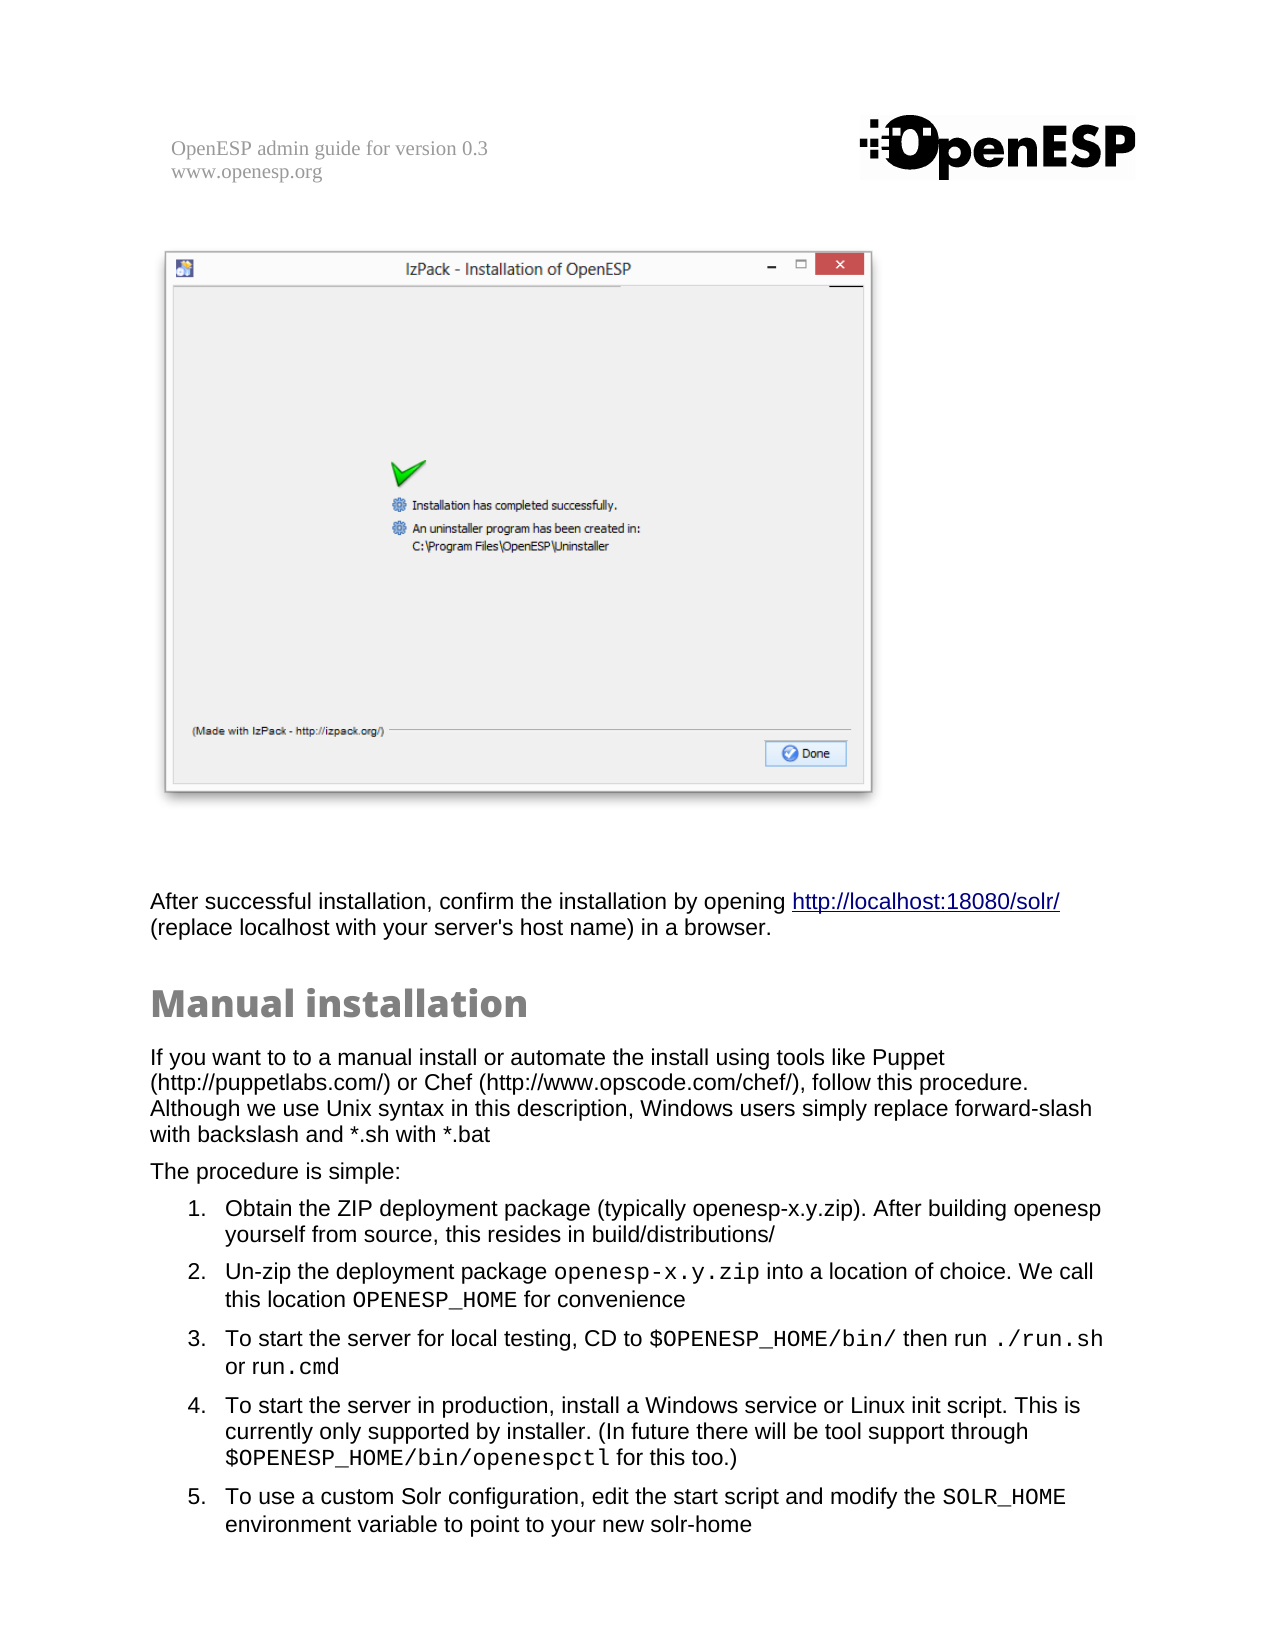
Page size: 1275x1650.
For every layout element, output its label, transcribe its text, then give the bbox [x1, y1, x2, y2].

list To start the server for local testing, CD to $OPENESP_HOME/bin/ then run ./run.sh or run.cmd [187, 1326, 1125, 1381]
table_cell [150, 814, 886, 851]
picture [150, 243, 887, 814]
list To start the server in production, install a Windows service or Linux init script. This is currently only supported by installer. (In future there will be tool support through $OPENESP_HOME/bin/openespctl for this too.) [187, 1393, 1125, 1472]
subtitle Manual installation [150, 977, 1125, 1028]
list Obtain the ZIP deployment package (typically openesp-x.y.zip). After building openesp yourself from source, this resides in build/distributions/ [187, 1196, 1125, 1247]
text The procedure is simple: [150, 1159, 1125, 1184]
picture [859, 115, 1136, 180]
list Un-zip the deployment package openesp-x.y.zip into a location of choice. We call this location OPENESP_HOME for convenience [187, 1259, 1125, 1314]
list To use a custom Solr configuration, edit the start script and modify the SOLR_HOME environment variable to point to your new solr-home [187, 1484, 1125, 1537]
text If you want to to a manual install or automate the install using tools like Puppet (http://puppetlabs.com/) or Chef (http://www.opscode.com/chef/), follow this procedure. Although we use Unix syntax in this description, Windows users simply replace forward-slash with backslash and *.sh with *.bat [150, 1044, 1125, 1147]
text After successful installation, confirm the installation by opening http://localhost:18080/solr/ (replace localhost with your server's host name) in a browser. [150, 889, 1125, 940]
